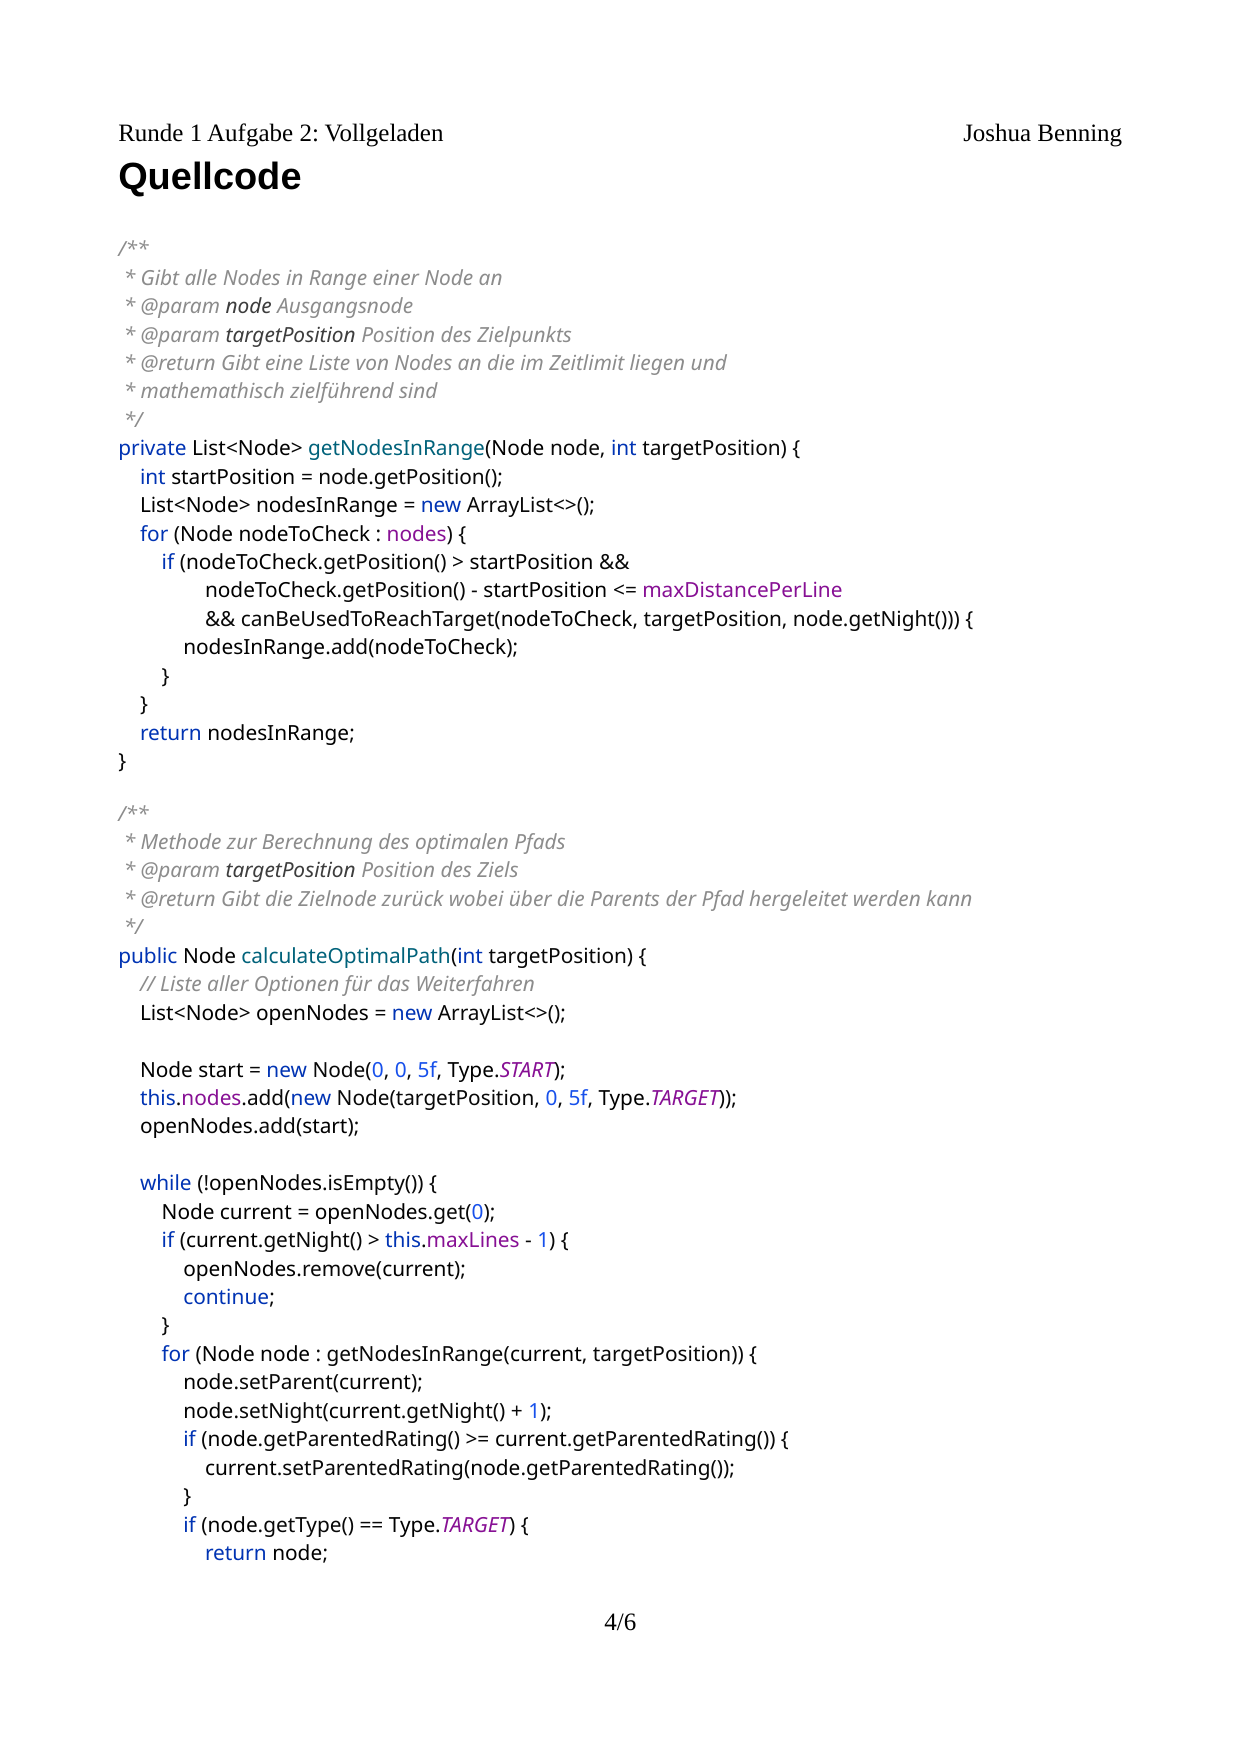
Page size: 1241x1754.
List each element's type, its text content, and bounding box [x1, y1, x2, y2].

subtitle Quellcode [118, 154, 1122, 198]
text /** * Methode zur Berechnung des optimalen Pfads * @param targetPosition Position des Ziels * @return Gibt die Zielnode zurück wobei über die Parents der Pfad hergeleitet werden kann */ public Node calculateOptimalPath(int targetPosition) { // Liste aller Optionen für das Weiterfahren List<Node> openNodes = new ArrayList<>(); Node start = new Node(0, 0, 5f, Type.START); this.nodes.add(new Node(targetPosition, 0, 5f, Type.TARGET)); openNodes.add(start); while (!openNodes.isEmpty()) { Node current = openNodes.get(0); if (current.getNight() > this.maxLines - 1) { openNodes.remove(current); continue; } for (Node node : getNodesInRange(current, targetPosition)) { node.setParent(current); node.setNight(current.getNight() + 1); if (node.getParentedRating() >= current.getParentedRating()) { current.setParentedRating(node.getParentedRating()); } if (node.getType() == Type.TARGET) { return node; [118, 775, 1122, 1567]
text /** * Gibt alle Nodes in Range einer Node an * @param node Ausgangsnode * @param targetPosition Position des Zielpunkts * @return Gibt eine Liste von Nodes an die im Zeitlimit liegen und * mathemathisch zielführend sind */ private List<Node> getNodesInRange(Node node, int targetPosition) { int startPosition = node.getPosition(); List<Node> nodesInRange = new ArrayList<>(); for (Node nodeToCheck : nodes) { if (nodeToCheck.getPosition() > startPosition && nodeToCheck.getPosition() - startPosition <= maxDistancePerLine && canBeUsedToReachTarget(nodeToCheck, targetPosition, node.getNight())) { nodesInRange.add(nodeToCheck); } } return nodesInRange; } [118, 210, 1122, 775]
